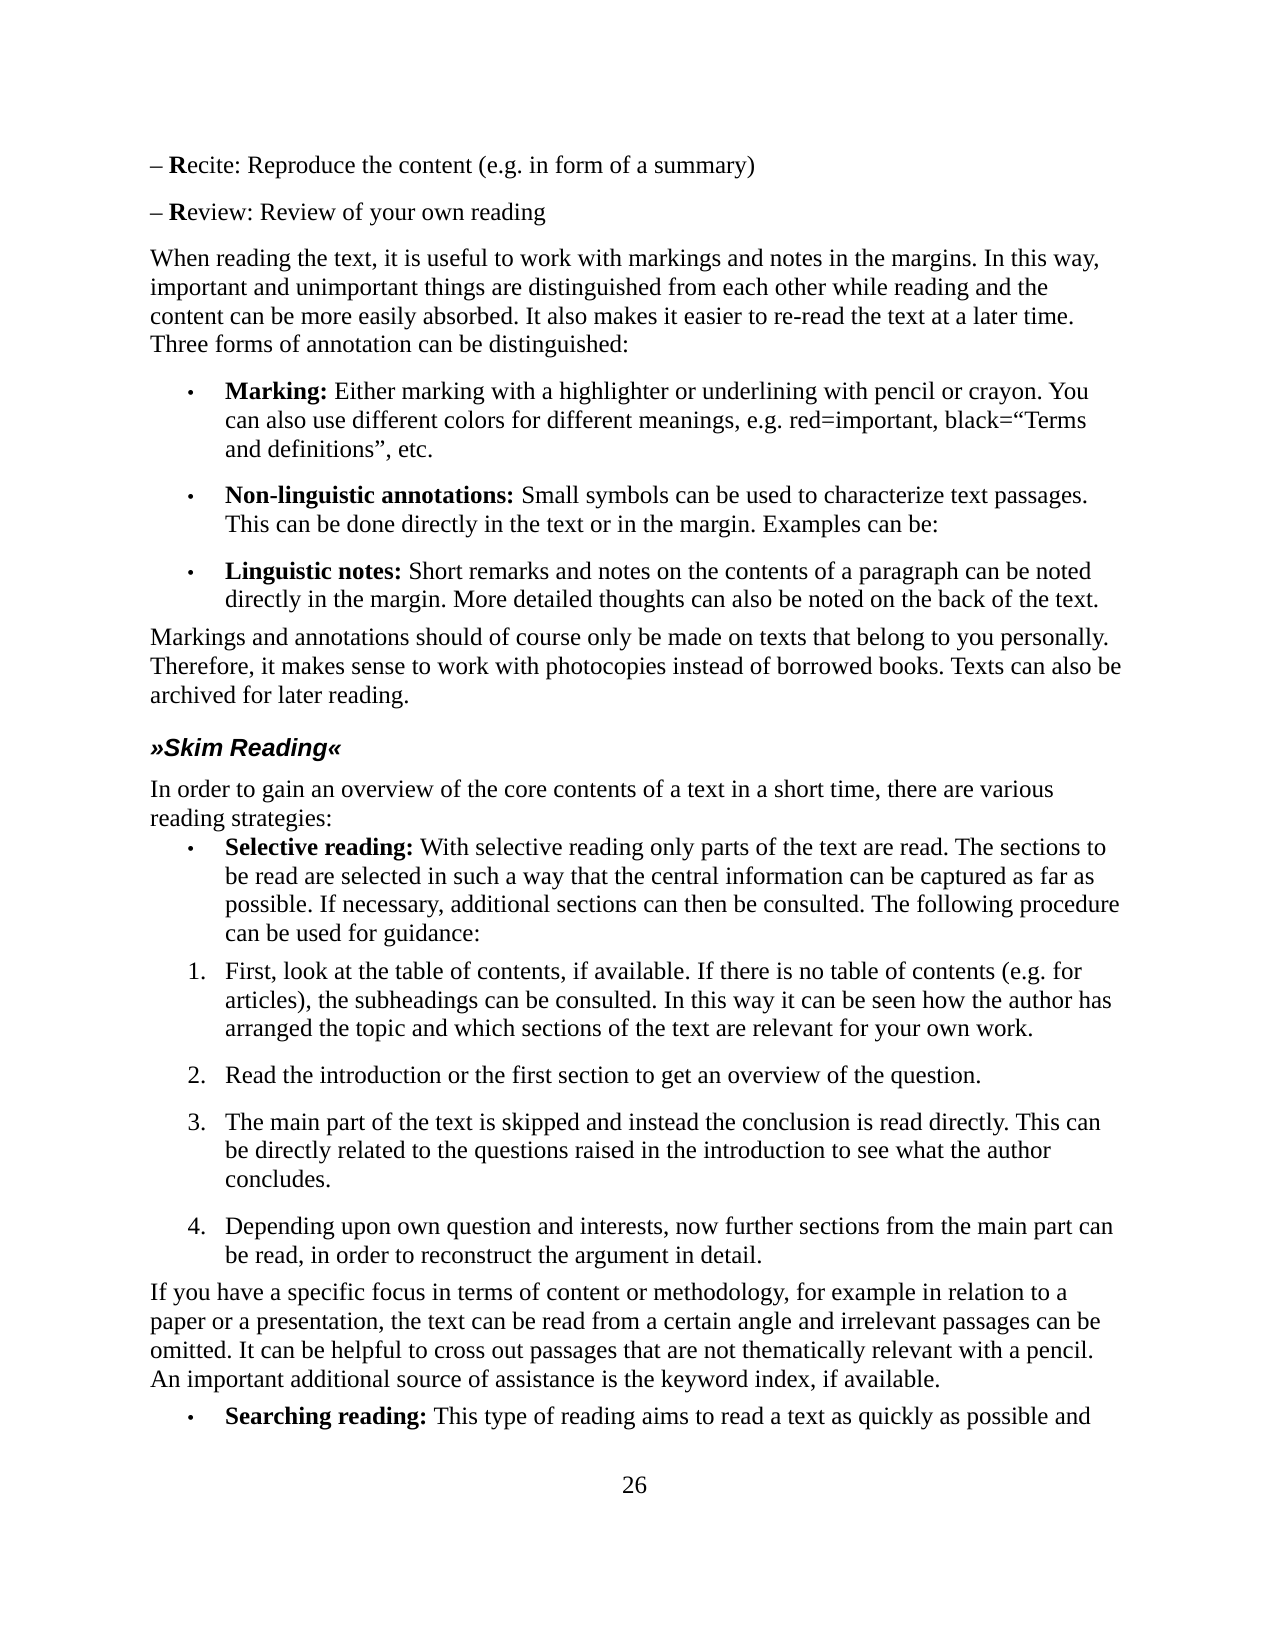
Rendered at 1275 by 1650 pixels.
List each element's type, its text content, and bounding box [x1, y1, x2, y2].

list Marking: Either marking with a highlighter or underlining with pencil or crayon. You can also use different colors for different meanings, e.g. red=important, black=“Terms and definitions”, etc. [187, 376, 1125, 462]
subtitle »Skim Reading« [150, 733, 1125, 762]
text – Recite: Reproduce the content (e.g. in form of a summary) [150, 150, 1125, 179]
list Non-linguistic annotations: Small symbols can be used to characterize text passages. This can be done directly in the text or in the margin. Examples can be: [187, 480, 1125, 538]
list Read the introduction or the first section to get an overview of the question. [187, 1060, 1125, 1089]
text When reading the text, it is useful to work with markings and notes in the margins. In this way, important and unimportant things are distinguished from each other while reading and the content can be more easily absorbed. It also makes it easier to re-read the text at a later time. Three forms of annotation can be distinguished: [150, 243, 1125, 358]
text In order to gain an overview of the core contents of a text in a short time, there are various reading strategies: [150, 774, 1125, 832]
list First, look at the table of contents, if available. If there is no table of contents (e.g. for articles), the subheadings can be consulted. In this way it can be seen how the author has arranged the topic and which sections of the text are relevant for your own work. [187, 956, 1125, 1042]
list Depending upon own question and interests, now further sections from the main part can be read, in order to reconstruct the argument in detail. [187, 1211, 1125, 1268]
text Markings and annotations should of course only be made on texts that belong to you personally. Therefore, it makes sense to work with photocopies instead of borrowed books. Texts can also be archived for later reading. [150, 622, 1125, 708]
list Linguistic notes: Short remarks and notes on the contents of a paragraph can be noted directly in the margin. More detailed thoughts can also be noted on the back of the text. [187, 556, 1125, 613]
list The main part of the text is skipped and instead the conclusion is read directly. This can be directly related to the questions raised in the introduction to see what the author concludes. [187, 1107, 1125, 1193]
text If you have a specific focus in terms of content or methodology, for example in relation to a paper or a presentation, the text can be read from a certain angle and irrelevant passages can be omitted. It can be helpful to cross out passages that are not thematically relevant with a pencil. An important additional source of assistance is the keyword index, if available. [150, 1277, 1125, 1392]
list Searching reading: This type of reading aims to read a text as quickly as possible and [187, 1401, 1125, 1430]
list Selective reading: With selective reading only parts of the text are read. The sections to be read are selected in such a way that the central information can be captured as far as possible. If necessary, additional sections can then be consulted. The following procedure can be used for guidance: [187, 832, 1125, 947]
text – Review: Review of your own reading [150, 197, 1125, 225]
